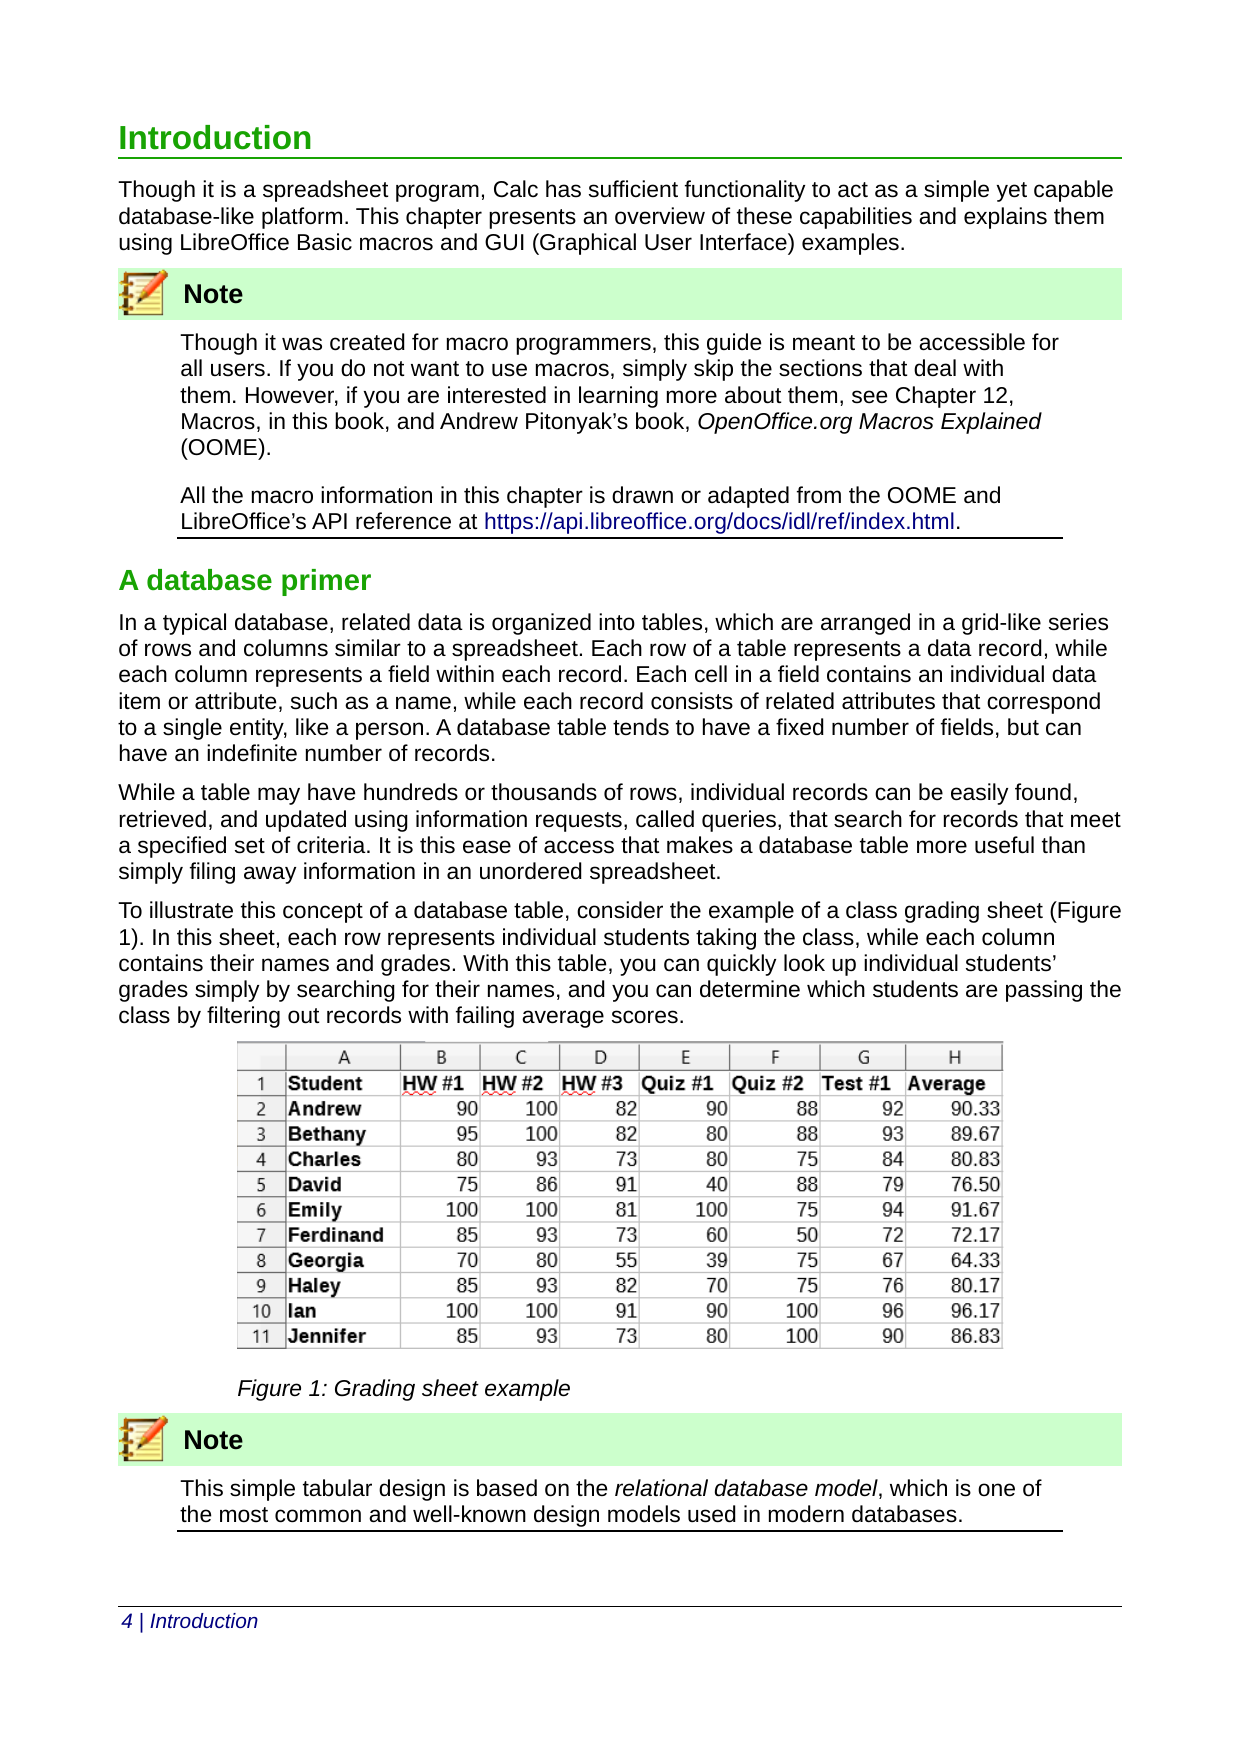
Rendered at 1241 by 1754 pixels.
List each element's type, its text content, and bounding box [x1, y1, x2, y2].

picture [119, 1414, 170, 1465]
text All the macro information in this chapter is drawn or adapted from the OOME and LibreOffice’s API reference at https://api.libreoffice.org/docs/idl/ref/index.html. [177, 479, 1063, 537]
picture [119, 268, 170, 319]
text Though it is a spreadsheet program, Calc has sufficient functionality to act as a simple yet capable database-like platform. This chapter presents an overview of these capabilities and explains them using LibreOffice Basic macros and GUI (Graphical User Interface) examples. [118, 176, 1122, 255]
text To illustrate this concept of a database table, consider the example of a class grading sheet (Figure 1). In this sheet, each row represents individual students taking the class, while each column contains their names and grades. With this table, you can quickly look up individual students’ grades simply by searching for their names, and you can determine which students are passing the class by filtering out records with failing average scores. [118, 897, 1122, 1029]
text In a typical database, related data is organized into tables, which are arranged in a grid-like series of rows and columns similar to a spreadsheet. Each row of a table represents a data record, while each column represents a field within each record. Each cell in a field contains an individual data item or attribute, such as a name, while each record consists of related attributes that correspond to a single entity, like a person. A database table tends to have a fixed number of fields, but can have an indefinite number of records. [118, 608, 1122, 767]
text Figure 1: Grading sheet example [237, 1349, 1003, 1401]
subtitle Introduction [118, 118, 1122, 157]
text This simple tabular design is based on the relational database model, which is one of the most common and well-known design models used in modern databases. [177, 1471, 1063, 1530]
picture [237, 1041, 1004, 1349]
text Though it was created for macro programmers, this guide is meant to be accessible for all users. If you do not want to use macros, simply skip the sections that deal with them. However, if you are interested in learning more about them, see Chapter 12, Macros, in this book, and Andrew Pitonyak’s book, OpenOffice.org Macros Explained (OOME). [177, 326, 1063, 461]
text While a table may have hundreds or thousands of rows, individual records can be easily found, retrieved, and updated using information requests, called queries, that search for records that meet a specified set of criteria. It is this ease of access that makes a database table more useful than simply filing away information in an unordered spreadsheet. [118, 779, 1122, 884]
subtitle A database primer [118, 563, 1122, 597]
subtitle Note [118, 1413, 1122, 1466]
subtitle Note [118, 268, 1122, 320]
